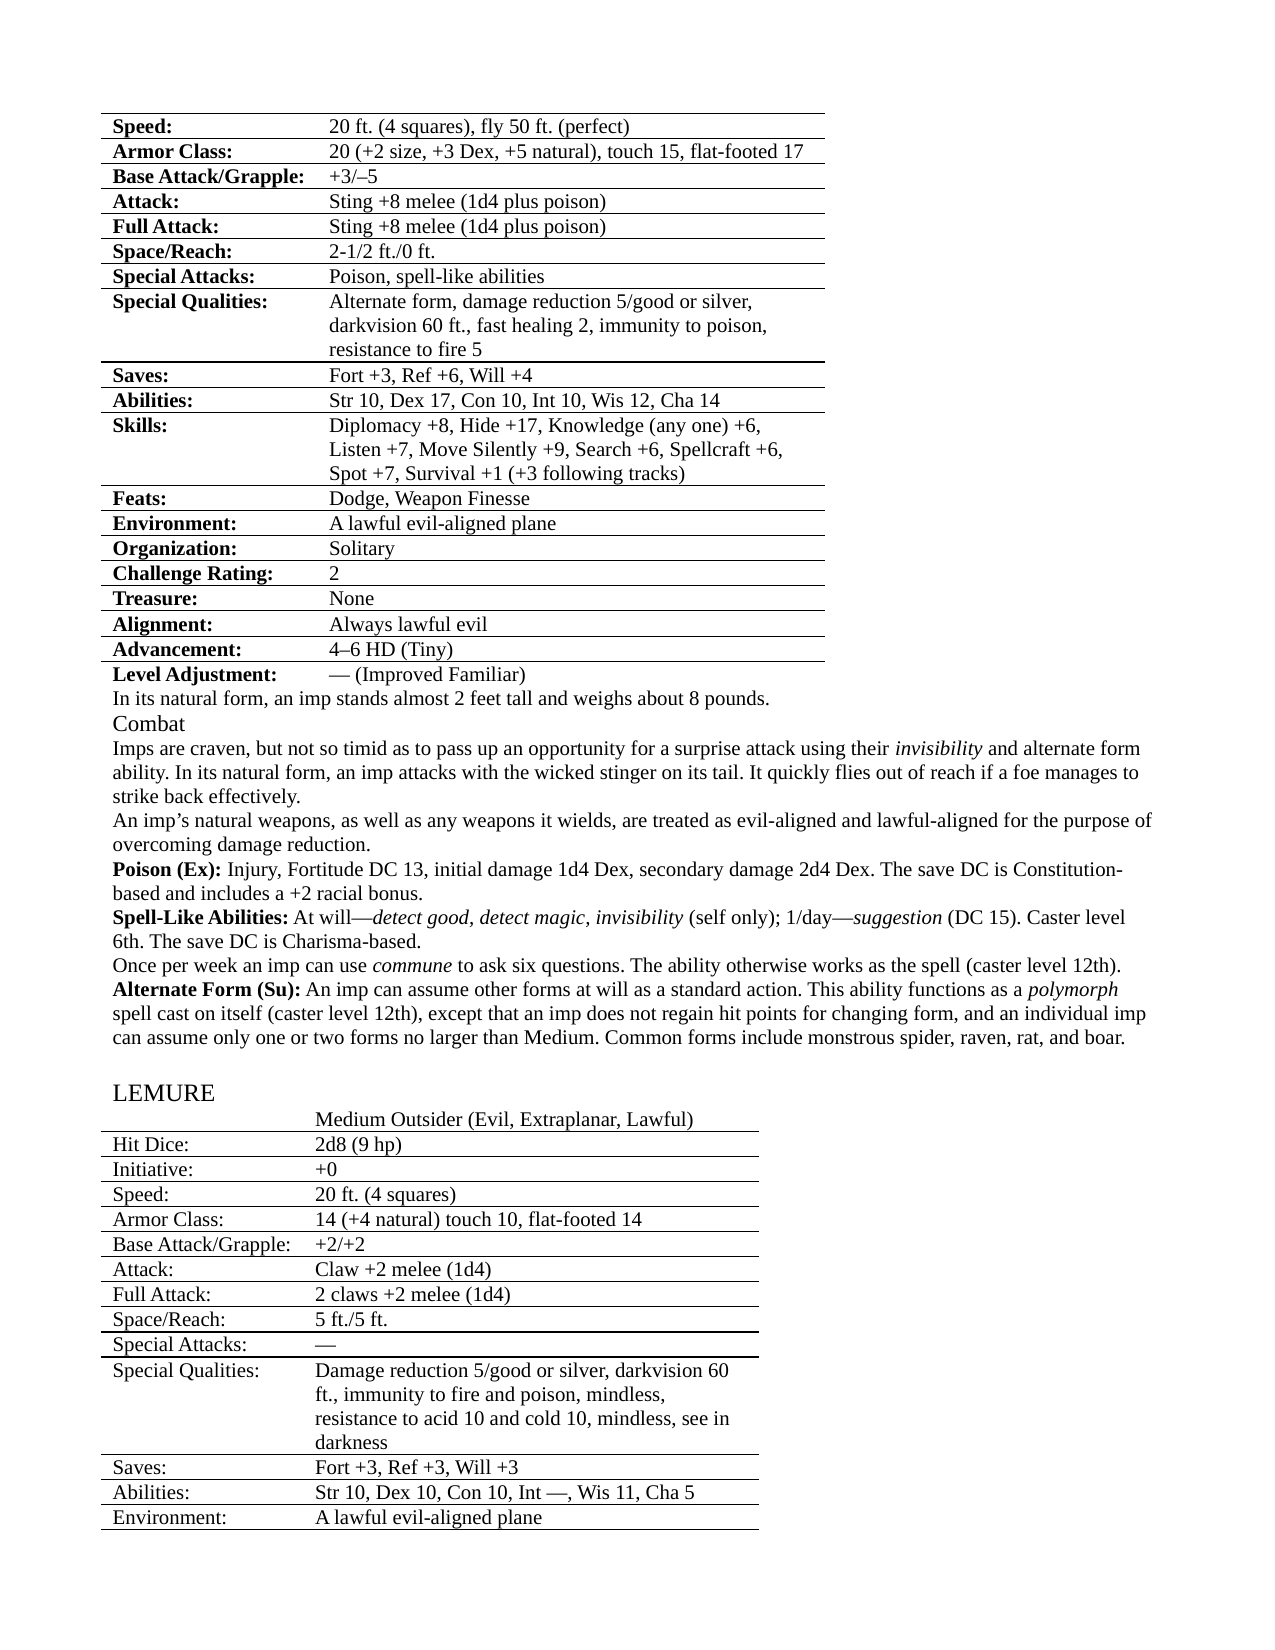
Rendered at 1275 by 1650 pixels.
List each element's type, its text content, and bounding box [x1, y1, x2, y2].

text LEMURE [112, 1078, 1162, 1106]
table_cell 2-1/2 ft./0 ft. [318, 239, 825, 263]
table_cell 14 (+4 natural) touch 10, flat-footed 14 [304, 1207, 759, 1231]
table_cell Abilities: [101, 1480, 304, 1504]
text Alternate Form (Su): An imp can assume other forms at will as a standard action. This ability functions as a polymorph spell cast on itself (caster level 12th), except that an imp does not regain hit points for changing form, and an individual imp can assume only one or two forms no larger than Medium. Common forms include monstrous spider, raven, rat, and boar. [112, 977, 1162, 1049]
table_cell Saves: [101, 1455, 304, 1479]
table_cell Sting +8 melee (1d4 plus poison) [318, 189, 825, 213]
table_cell Damage reduction 5/good or silver, darkvision 60 ft., immunity to fire and poison, mindless, resistance to acid 10 and cold 10, mindless, see in darkness [304, 1358, 759, 1454]
table_cell Fort +3, Ref +3, Will +3 [304, 1455, 759, 1479]
table_cell Level Adjustment: [101, 662, 318, 686]
table_cell Abilities: [101, 388, 318, 412]
table_cell — [304, 1333, 759, 1356]
table_cell Alignment: [101, 611, 318, 636]
table_cell Special Attacks: [101, 264, 318, 288]
table_cell 20 ft. (4 squares) [304, 1182, 759, 1206]
table_cell Dodge, Weapon Finesse [318, 486, 825, 510]
table_cell Attack: [101, 1257, 304, 1281]
table_cell Special Qualities: [101, 289, 318, 361]
table_cell Claw +2 melee (1d4) [304, 1257, 759, 1281]
table_cell Hit Dice: [101, 1132, 304, 1156]
table_cell A lawful evil-aligned plane [304, 1505, 759, 1529]
table_cell Full Attack: [101, 214, 318, 238]
table_cell 2 claws +2 melee (1d4) [304, 1282, 759, 1306]
text Combat [112, 710, 1162, 736]
table_cell Str 10, Dex 10, Con 10, Int —, Wis 11, Cha 5 [304, 1480, 759, 1504]
table_cell 20 ft. (4 squares), fly 50 ft. (perfect) [318, 114, 825, 138]
table_cell Speed: [101, 114, 318, 138]
table_cell Armor Class: [101, 1207, 304, 1231]
table_cell Challenge Rating: [101, 561, 318, 585]
table_header [101, 1106, 304, 1131]
table_cell Organization: [101, 536, 318, 560]
table_cell Special Attacks: [101, 1333, 304, 1356]
table_cell Speed: [101, 1182, 304, 1206]
table_cell Environment: [101, 511, 318, 535]
table_cell Always lawful evil [318, 611, 825, 636]
table_cell Solitary [318, 536, 825, 560]
text Once per week an imp can use commune to ask six questions. The ability otherwise works as the spell (caster level 12th). [112, 953, 1162, 977]
table_cell Diplomacy +8, Hide +17, Knowledge (any one) +6, Listen +7, Move Silently +9, Search +6, Spellcraft +6, Spot +7, Survival +1 (+3 following tracks) [318, 413, 825, 485]
text Poison (Ex): Injury, Fortitude DC 13, initial damage 1d4 Dex, secondary damage 2d4 Dex. The save DC is Constitution-based and includes a +2 racial bonus. [112, 856, 1162, 904]
table_cell Special Qualities: [101, 1358, 304, 1454]
table_cell 20 (+2 size, +3 Dex, +5 natural), touch 15, flat-footed 17 [318, 139, 825, 163]
table_cell — (Improved Familiar) [318, 662, 825, 686]
table_cell Initiative: [101, 1157, 304, 1181]
table_cell 4–6 HD (Tiny) [318, 637, 825, 661]
table_cell Environment: [101, 1505, 304, 1529]
table_cell Full Attack: [101, 1282, 304, 1306]
table_header Medium Outsider (Evil, Extraplanar, Lawful) [304, 1106, 759, 1131]
text Spell-Like Abilities: At will—detect good, detect magic, invisibility (self only); 1/day—suggestion (DC 15). Caster level 6th. The save DC is Charisma-based. [112, 904, 1162, 953]
table_cell A lawful evil-aligned plane [318, 511, 825, 535]
table_cell Fort +3, Ref +6, Will +4 [318, 363, 825, 387]
table_cell 2d8 (9 hp) [304, 1132, 759, 1156]
table_cell Base Attack/Grapple: [101, 1232, 304, 1256]
table_cell None [318, 586, 825, 610]
table_cell +2/+2 [304, 1232, 759, 1256]
text An imp’s natural weapons, as well as any weapons it wields, are treated as evil-aligned and lawful-aligned for the purpose of overcoming damage reduction. [112, 808, 1162, 856]
table_cell +3/–5 [318, 164, 825, 188]
table_cell Treasure: [101, 586, 318, 610]
table_cell Feats: [101, 486, 318, 510]
table_cell Saves: [101, 363, 318, 387]
table_cell Poison, spell-like abilities [318, 264, 825, 288]
table_cell 5 ft./5 ft. [304, 1307, 759, 1331]
table_cell Armor Class: [101, 139, 318, 163]
table_cell Alternate form, damage reduction 5/good or silver, darkvision 60 ft., fast healing 2, immunity to poison, resistance to fire 5 [318, 289, 825, 361]
text In its natural form, an imp stands almost 2 feet tall and weighs about 8 pounds. [112, 686, 1162, 710]
table_cell Space/Reach: [101, 239, 318, 263]
table_cell Sting +8 melee (1d4 plus poison) [318, 214, 825, 238]
table_cell Attack: [101, 189, 318, 213]
table_cell Skills: [101, 413, 318, 485]
table_cell 2 [318, 561, 825, 585]
table_cell Base Attack/Grapple: [101, 164, 318, 188]
table_cell +0 [304, 1157, 759, 1181]
text Imps are craven, but not so timid as to pass up an opportunity for a surprise attack using their invisibility and alternate form ability. In its natural form, an imp attacks with the wicked stinger on its tail. It quickly flies out of reach if a foe manages to strike back effectively. [112, 736, 1162, 808]
table_cell Space/Reach: [101, 1307, 304, 1331]
table_cell Str 10, Dex 17, Con 10, Int 10, Wis 12, Cha 14 [318, 388, 825, 412]
table_cell Advancement: [101, 637, 318, 661]
